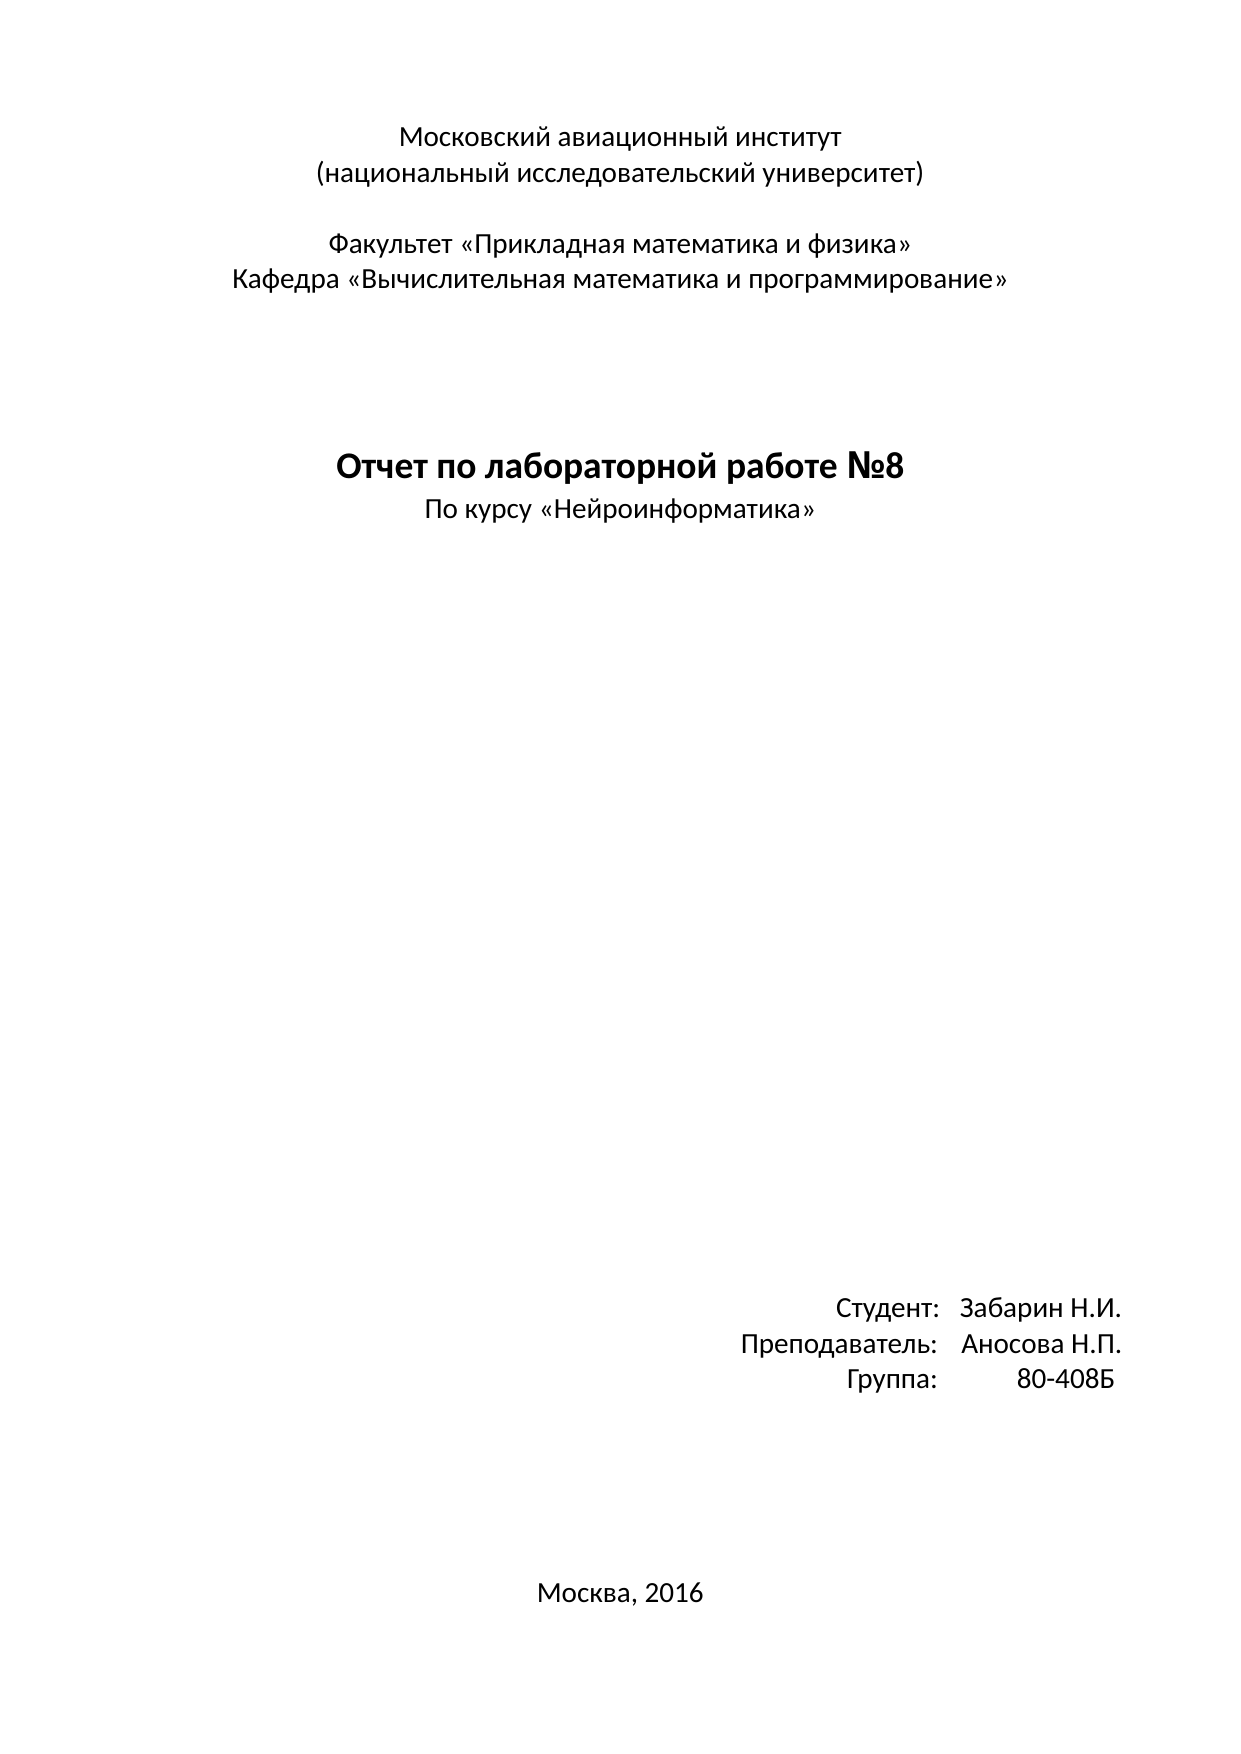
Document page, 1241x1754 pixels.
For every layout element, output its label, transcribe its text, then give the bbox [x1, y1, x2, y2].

text (национальный исследовательский университет) [118, 154, 1122, 189]
text Отчет по лабораторной работе №8 [118, 439, 1122, 490]
text По курсу «Нейроинформатика» [118, 490, 1122, 525]
text Кафедра «Вычислительная математика и программирование» [118, 261, 1122, 296]
text Москва, 2016 [118, 1574, 1122, 1610]
text Группа: 80-408Б [634, 1360, 1122, 1396]
text Московский авиационный институт [118, 118, 1122, 154]
text Cтудент: Забарин Н.И. [487, 1289, 1122, 1325]
text Преподаватель: Аносова Н.П. [487, 1325, 1122, 1360]
text Факультет «Прикладная математика и физика» [118, 225, 1122, 261]
